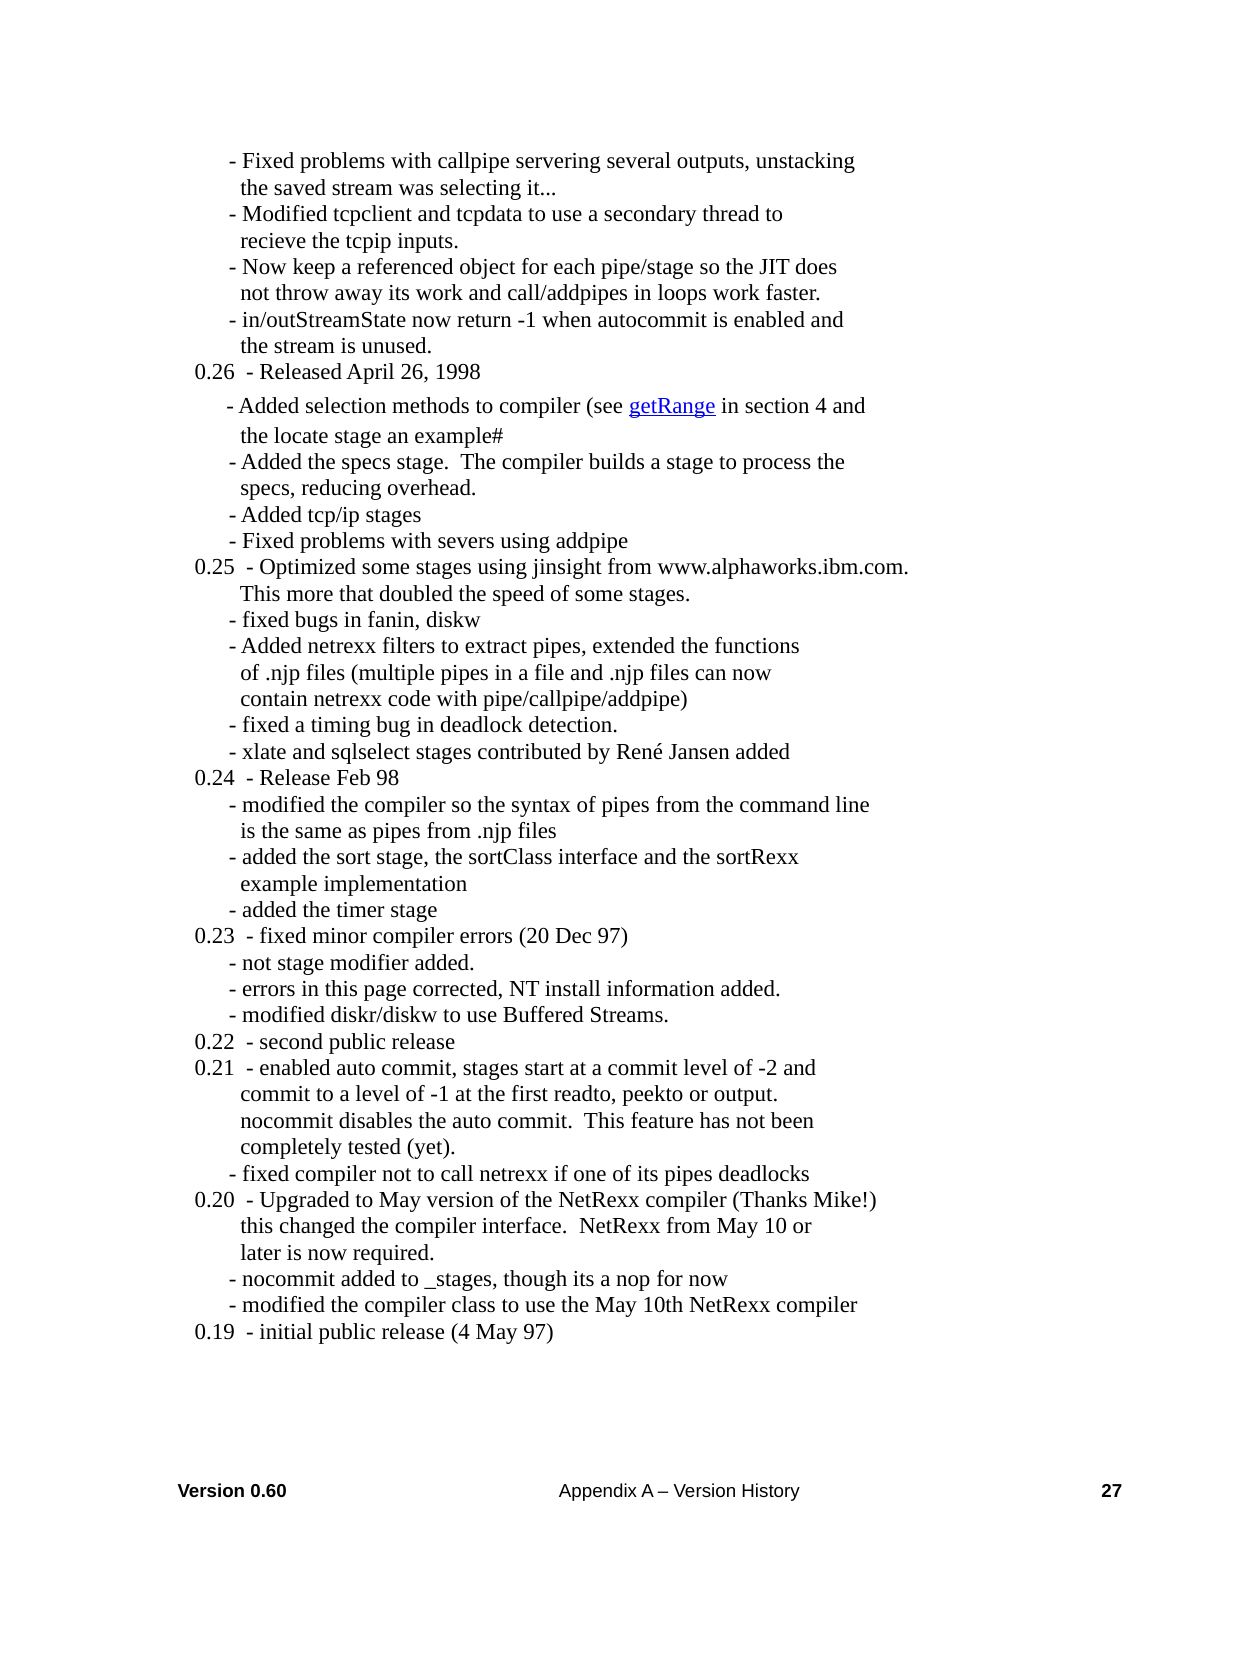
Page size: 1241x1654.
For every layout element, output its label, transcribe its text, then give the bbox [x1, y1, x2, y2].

text - fixed compiler not to call netrexx if one of its pipes deadlocks [177, 1159, 1122, 1186]
text - Added selection methods to compiler (see getRange in section 4 and [177, 385, 1122, 422]
text - Fixed problems with severs using addpipe [177, 527, 1122, 553]
text not throw away its work and call/addpipes in loops work faster. [177, 279, 1122, 306]
text - modified the compiler class to use the May 10th NetRexx compiler [177, 1291, 1122, 1318]
text commit to a level of -1 at the first readto, peekto or output. [177, 1081, 1122, 1107]
text - errors in this page corrected, NT install information added. [177, 975, 1122, 1001]
text 0.21 - enabled auto commit, stages start at a commit level of -2 and [177, 1054, 1122, 1081]
text later is now required. [177, 1239, 1122, 1265]
text - Added tcp/ip stages [177, 501, 1122, 527]
text - Modified tcpclient and tcpdata to use a secondary thread to [177, 200, 1122, 227]
text - modified diskr/diskw to use Buffered Streams. [177, 1001, 1122, 1028]
text 0.24 - Release Feb 98 [177, 764, 1122, 791]
text - added the timer stage [177, 896, 1122, 922]
text - Now keep a referenced object for each pipe/stage so the JIT does [177, 253, 1122, 279]
text - added the sort stage, the sortClass interface and the sortRexx [177, 843, 1122, 870]
text - Added the specs stage. The compiler builds a stage to process the [177, 448, 1122, 474]
text completely tested (yet). [177, 1133, 1122, 1159]
text - nocommit added to _stages, though its a nop for now [177, 1265, 1122, 1291]
text is the same as pipes from .njp files [177, 817, 1122, 843]
text example implementation [177, 870, 1122, 896]
text This more that doubled the speed of some stages. [177, 580, 1122, 606]
text nocommit disables the auto commit. This feature has not been [177, 1107, 1122, 1133]
text - in/outStreamState now return -1 when autocommit is enabled and [177, 306, 1122, 332]
text the saved stream was selecting it... [177, 174, 1122, 200]
text - Fixed problems with callpipe servering several outputs, unstacking [177, 148, 1122, 174]
text 0.26 - Released April 26, 1998 [177, 358, 1122, 385]
text of .njp files (multiple pipes in a file and .njp files can now [177, 659, 1122, 685]
text - fixed a timing bug in deadlock detection. [177, 712, 1122, 738]
text 0.25 - Optimized some stages using jinsight from www.alphaworks.ibm.com. [177, 553, 1122, 580]
text 0.23 - fixed minor compiler errors (20 Dec 97) [177, 922, 1122, 949]
text recieve the tcpip inputs. [177, 227, 1122, 253]
text - fixed bugs in fanin, diskw [177, 606, 1122, 632]
text 0.19 - initial public release (4 May 97) [177, 1318, 1122, 1344]
text - not stage modifier added. [177, 949, 1122, 975]
text - modified the compiler so the syntax of pipes from the command line [177, 791, 1122, 817]
text - Added netrexx filters to extract pipes, extended the functions [177, 632, 1122, 659]
text contain netrexx code with pipe/callpipe/addpipe) [177, 685, 1122, 712]
text the locate stage an example# [177, 422, 1122, 448]
text this changed the compiler interface. NetRexx from May 10 or [177, 1212, 1122, 1239]
text - xlate and sqlselect stages contributed by René Jansen added [177, 738, 1122, 764]
text specs, reducing overhead. [177, 474, 1122, 501]
text 0.20 - Upgraded to May version of the NetRexx compiler (Thanks Mike!) [177, 1186, 1122, 1212]
text the stream is unused. [177, 332, 1122, 358]
text 0.22 - second public release [177, 1028, 1122, 1054]
